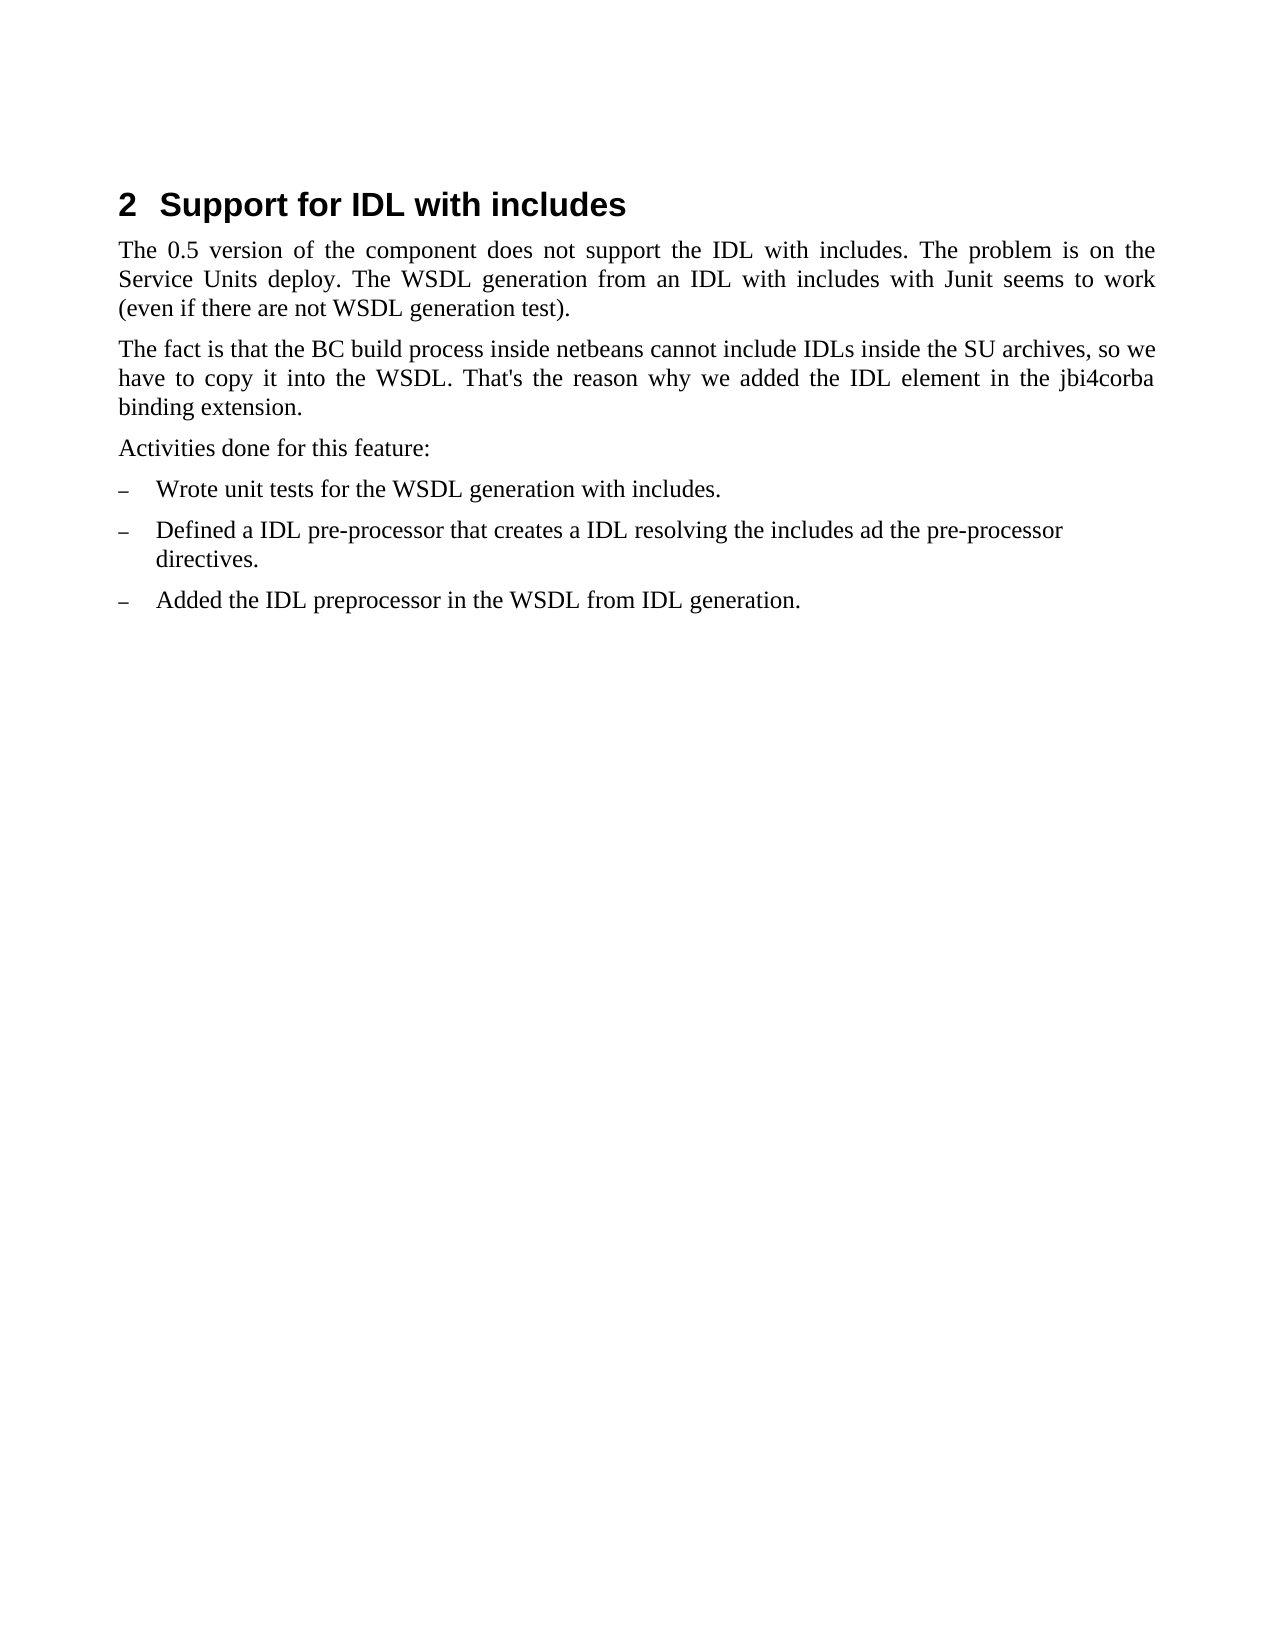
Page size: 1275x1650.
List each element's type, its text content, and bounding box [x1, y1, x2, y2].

text The 0.5 version of the component does not support the IDL with includes. The problem is on the Service Units deploy. The WSDL generation from an IDL with includes with Junit seems to work (even if there are not WSDL generation test). [118, 236, 1157, 322]
subtitle Support for IDL with includes [118, 184, 1157, 223]
list Added the IDL preprocessor in the WSDL from IDL generation. [118, 586, 1157, 614]
text Activities done for this feature: [118, 433, 1157, 462]
text The fact is that the BC build process inside netbeans cannot include IDLs inside the SU archives, so we have to copy it into the WSDL. That's the reason why we added the IDL element in the jbi4corba binding extension. [118, 334, 1157, 421]
list Defined a IDL pre-processor that creates a IDL resolving the includes ad the pre-processor directives. [118, 516, 1157, 573]
list Wrote unit tests for the WSDL generation with includes. [118, 474, 1157, 503]
